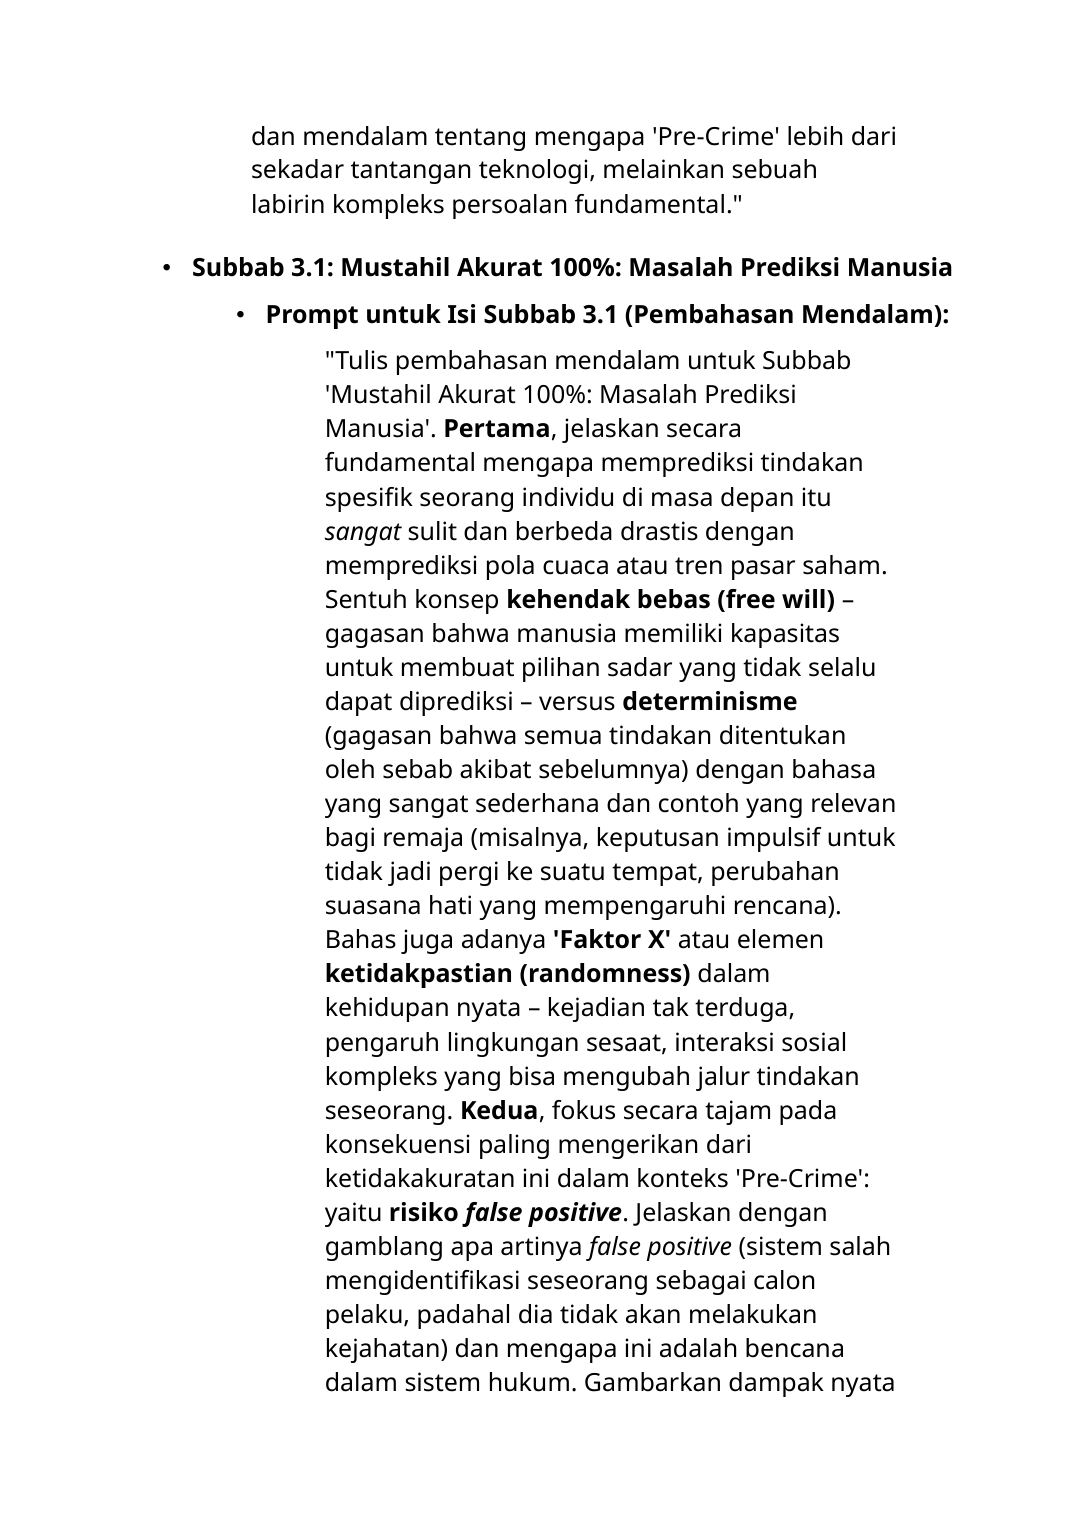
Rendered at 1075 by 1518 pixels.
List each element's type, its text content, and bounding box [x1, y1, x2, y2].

list Prompt untuk Isi Subbab 3.1 (Pembahasan Mendalam): [236, 296, 957, 330]
list dan mendalam tentang mengapa 'Pre-Crime' lebih dari sekadar tantangan teknologi, melainkan sebuah labirin kompleks persoalan fundamental." [221, 118, 898, 220]
list Subbab 3.1: Mustahil Akurat 100%: Masalah Prediksi Manusia [162, 250, 957, 284]
list "Tulis pembahasan mendalam untuk Subbab 'Mustahil Akurat 100%: Masalah Prediksi Manusia'. Pertama, jelaskan secara fundamental mengapa memprediksi tindakan spesifik seorang individu di masa depan itu sangat sulit dan berbeda drastis dengan memprediksi pola cuaca atau tren pasar saham. Sentuh konsep kehendak bebas (free will) – gagasan bahwa manusia memiliki kapasitas untuk membuat pilihan sadar yang tidak selalu dapat diprediksi – versus determinisme (gagasan bahwa semua tindakan ditentukan oleh sebab akibat sebelumnya) dengan bahasa yang sangat sederhana dan contoh yang relevan bagi remaja (misalnya, keputusan impulsif untuk tidak jadi pergi ke suatu tempat, perubahan suasana hati yang mempengaruhi rencana). Bahas juga adanya 'Faktor X' atau elemen ketidakpastian (randomness) dalam kehidupan nyata – kejadian tak terduga, pengaruh lingkungan sesaat, interaksi sosial kompleks yang bisa mengubah jalur tindakan seseorang. Kedua, fokus secara tajam pada konsekuensi paling mengerikan dari ketidakakuratan ini dalam konteks 'Pre-Crime': yaitu risiko false positive. Jelaskan dengan gamblang apa artinya false positive (sistem salah mengidentifikasi seseorang sebagai calon pelaku, padahal dia tidak akan melakukan kejahatan) dan mengapa ini adalah bencana dalam sistem hukum. Gambarkan dampak nyata [295, 343, 898, 1399]
